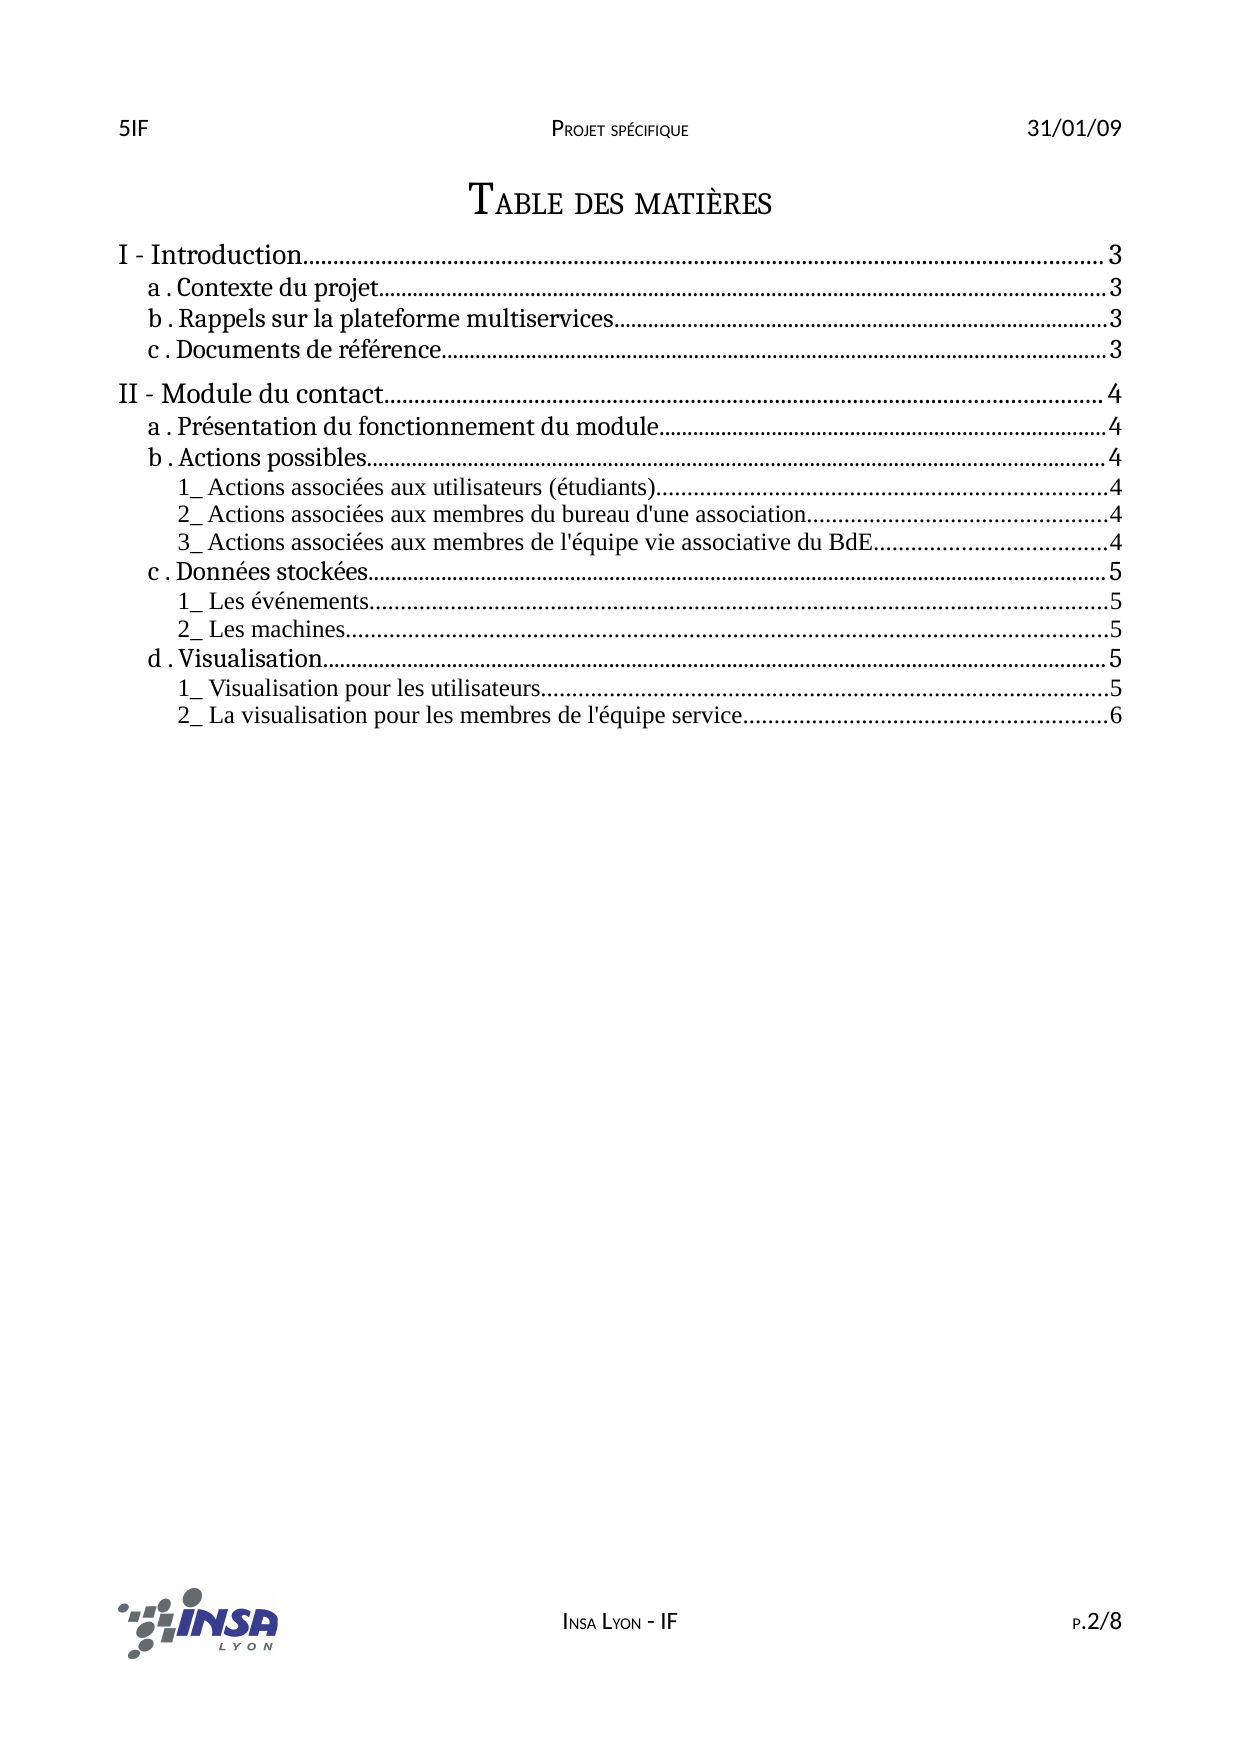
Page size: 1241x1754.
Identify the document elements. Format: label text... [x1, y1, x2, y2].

picture [118, 1588, 278, 1659]
text 1_ Visualisation pour les utilisateurs 5 [177, 674, 1122, 701]
text c . Données stockées 5 [148, 556, 1122, 587]
text Table des matières [118, 173, 1122, 227]
text 2_ La visualisation pour les membres de l'équipe service 6 [177, 701, 1122, 729]
text a . Contexte du projet 3 [148, 272, 1122, 303]
text II - Module du contact 4 [118, 377, 1122, 411]
text b . Rappels sur la plateforme multiservices 3 [148, 303, 1122, 334]
text 2_ Actions associées aux membres du bureau d'une association 4 [177, 501, 1122, 528]
text 1_ Les événements 5 [177, 587, 1122, 615]
text a . Présentation du fonctionnement du module 4 [148, 411, 1122, 442]
text 2_ Les machines 5 [177, 615, 1122, 643]
text b . Actions possibles 4 [148, 442, 1122, 473]
text c . Documents de référence 3 [148, 334, 1122, 365]
text d . Visualisation 5 [148, 643, 1122, 674]
text I - Introduction 3 [118, 238, 1122, 272]
text 3_ Actions associées aux membres de l'équipe vie associative du BdE 4 [177, 528, 1122, 556]
text 1_ Actions associées aux utilisateurs (étudiants) 4 [177, 473, 1122, 501]
